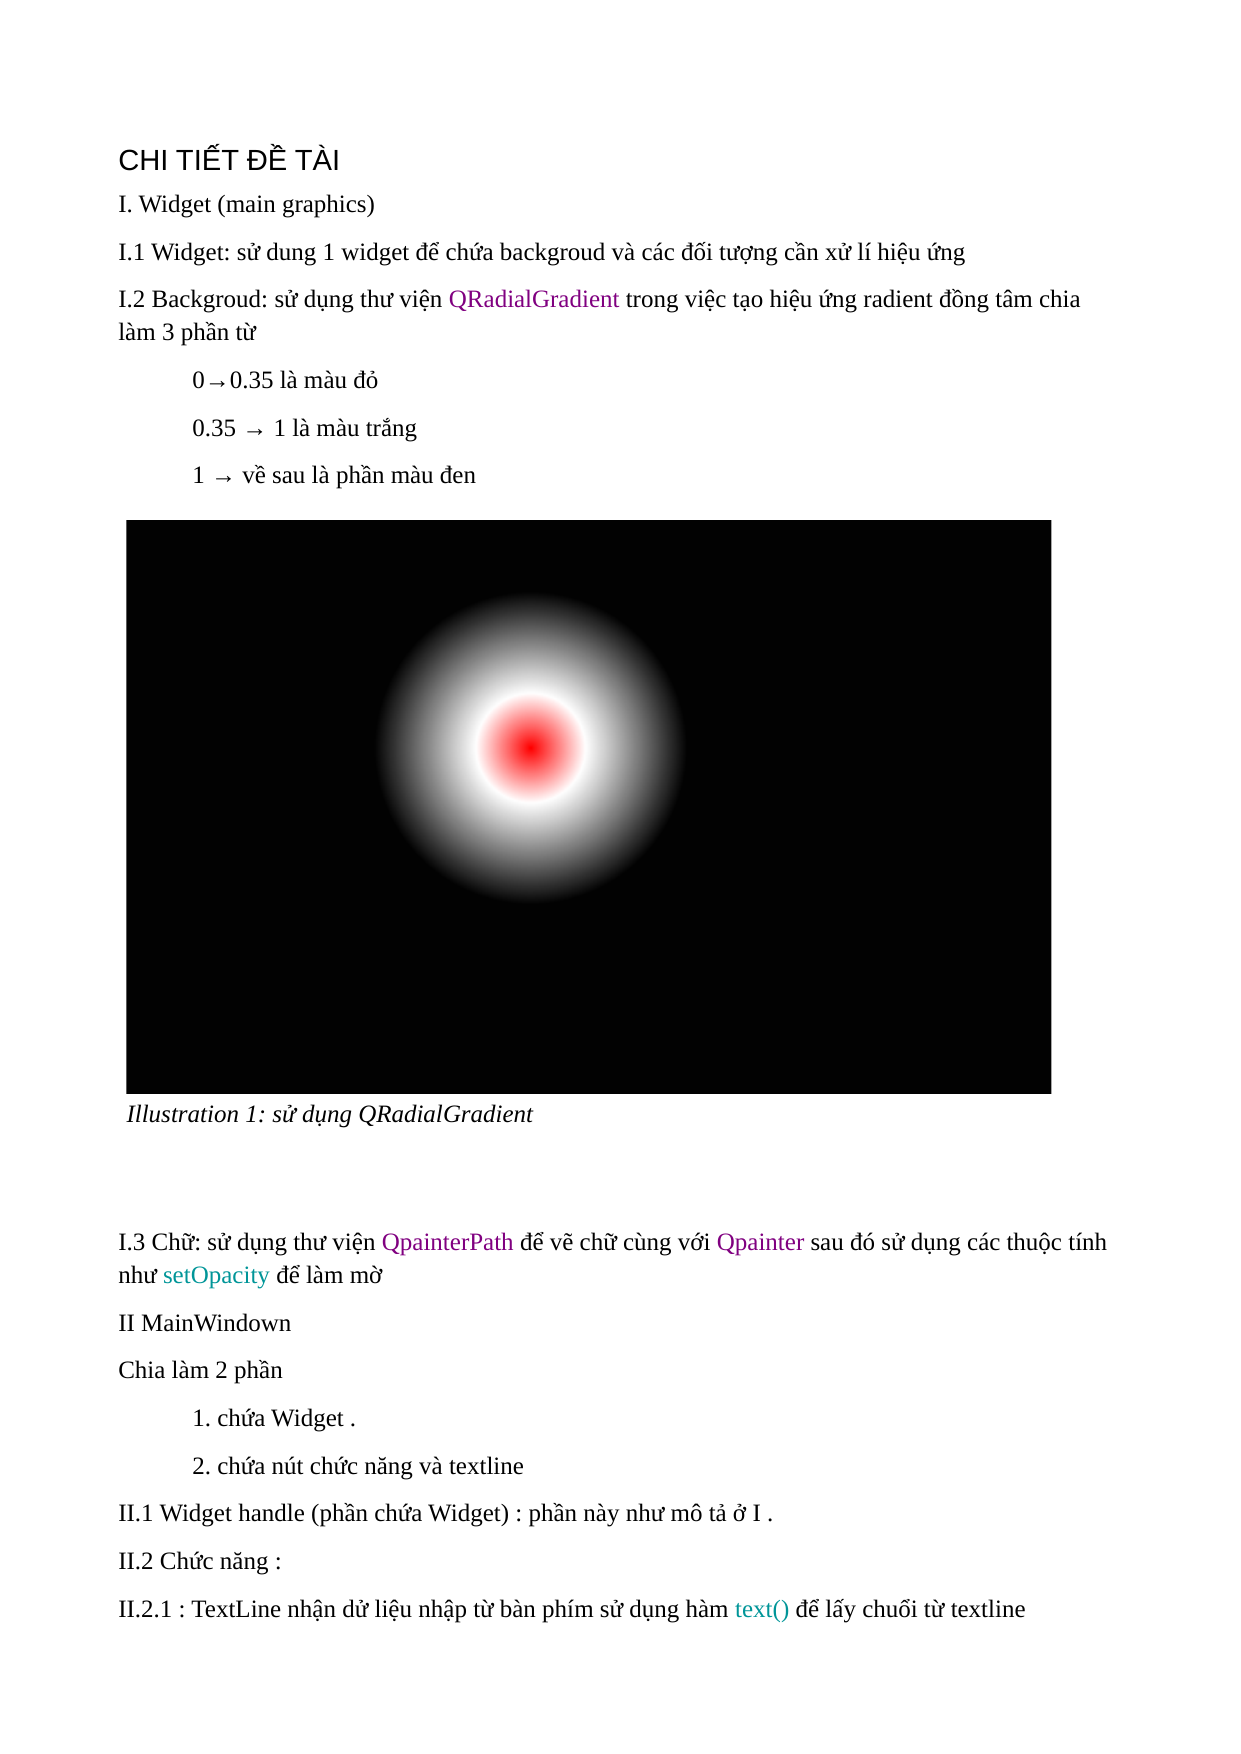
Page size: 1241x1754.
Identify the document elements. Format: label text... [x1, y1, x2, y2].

text 1. chứa Widget . [118, 1403, 1122, 1432]
text 2. chứa nút chức năng và textline [118, 1451, 1122, 1479]
text II MainWindown [118, 1308, 1122, 1337]
text Illustration 1: sử dụng QRadialGradient [126, 1094, 1051, 1128]
text II.2 Chức năng : [118, 1546, 1122, 1575]
text II.1 Widget handle (phần chứa Widget) : phần này như mô tả ở I . [118, 1498, 1122, 1527]
subtitle CHI TIẾT ĐỀ TÀI [118, 143, 1122, 177]
text I.3 Chữ: sử dụng thư viện QpainterPath để vẽ chữ cùng với Qpainter sau đó sử dụng các thuộc tính như setOpacity để làm mờ [118, 1227, 1122, 1289]
text I. Widget (main graphics) [118, 189, 1122, 218]
text 0→0.35 là màu đỏ [118, 365, 1122, 394]
text I.1 Widget: sử dung 1 widget để chứa backgroud và các đối tượng cần xử lí hiệu ứng [118, 237, 1122, 266]
text 1 → về sau là phần màu đen [118, 460, 1122, 489]
text I.2 Backgroud: sử dụng thư viện QRadialGradient trong việc tạo hiệu ứng radient đồng tâm chia làm 3 phần từ [118, 284, 1122, 346]
text II.2.1 : TextLine nhận dử liệu nhập từ bàn phím sử dụng hàm text() để lấy chuổi từ textline [118, 1594, 1122, 1622]
text Chia làm 2 phần [118, 1356, 1122, 1384]
picture [126, 520, 1052, 1094]
text 0.35 → 1 là màu trắng [118, 413, 1122, 441]
